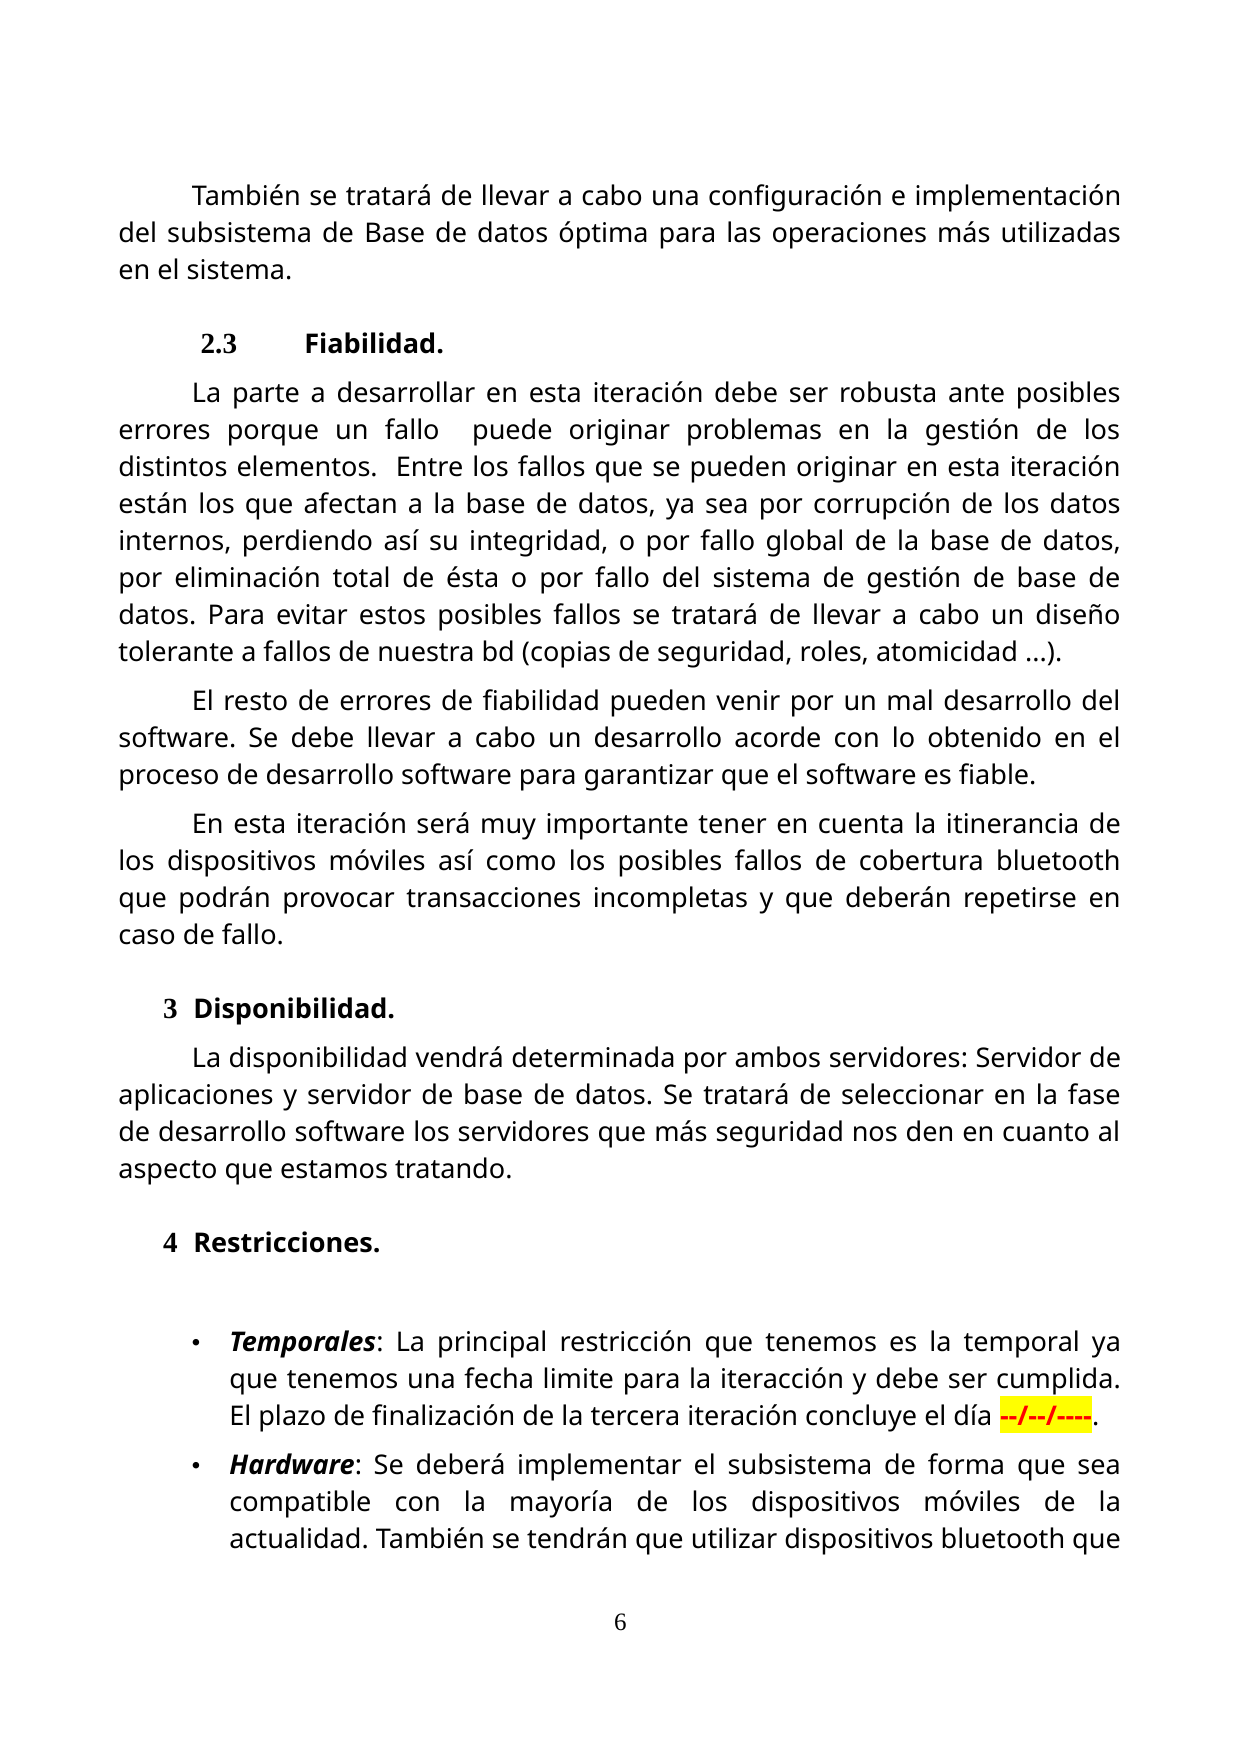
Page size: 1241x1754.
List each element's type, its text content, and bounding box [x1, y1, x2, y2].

text La disponibilidad vendrá determinada por ambos servidores: Servidor de aplicaciones y servidor de base de datos. Se tratará de seleccionar en la fase de desarrollo software los servidores que más seguridad nos den en cuanto al aspecto que estamos tratando. [118, 1039, 1122, 1186]
subtitle Fiabilidad. [193, 324, 1122, 361]
list Temporales: La principal restricción que tenemos es la temporal ya que tenemos una fecha limite para la iteracción y debe ser cumplida. El plazo de finalización de la tercera iteración concluye el día --/--/----. [192, 1323, 1122, 1433]
text También se tratará de llevar a cabo una configuración e implementación del subsistema de Base de datos óptima para las operaciones más utilizadas en el sistema. [118, 176, 1122, 287]
text En esta iteración será muy importante tener en cuenta la itinerancia de los dispositivos móviles así como los posibles fallos de cobertura bluetooth que podrán provocar transacciones incompletas y que deberán repetirse en caso de fallo. [118, 804, 1122, 952]
list Hardware: Se deberá implementar el subsistema de forma que sea compatible con la mayoría de los dispositivos móviles de la actualidad. También se tendrán que utilizar dispositivos bluetooth que [192, 1446, 1122, 1556]
subtitle Restricciones. [156, 1224, 1122, 1261]
text La parte a desarrollar en esta iteración debe ser robusta ante posibles errores porque un fallo puede originar problemas en la gestión de los distintos elementos. Entre los fallos que se pueden originar en esta iteración están los que afectan a la base de datos, ya sea por corrupción de los datos internos, perdiendo así su integridad, o por fallo global de la base de datos, por eliminación total de ésta o por fallo del sistema de gestión de base de datos. Para evitar estos posibles fallos se tratará de llevar a cabo un diseño tolerante a fallos de nuestra bd (copias de seguridad, roles, atomicidad ...). [118, 374, 1122, 669]
text El resto de errores de fiabilidad pueden venir por un mal desarrollo del software. Se debe llevar a cabo un desarrollo acorde con lo obtenido en el proceso de desarrollo software para garantizar que el software es fiable. [118, 681, 1122, 792]
subtitle Disponibilidad. [156, 989, 1122, 1026]
